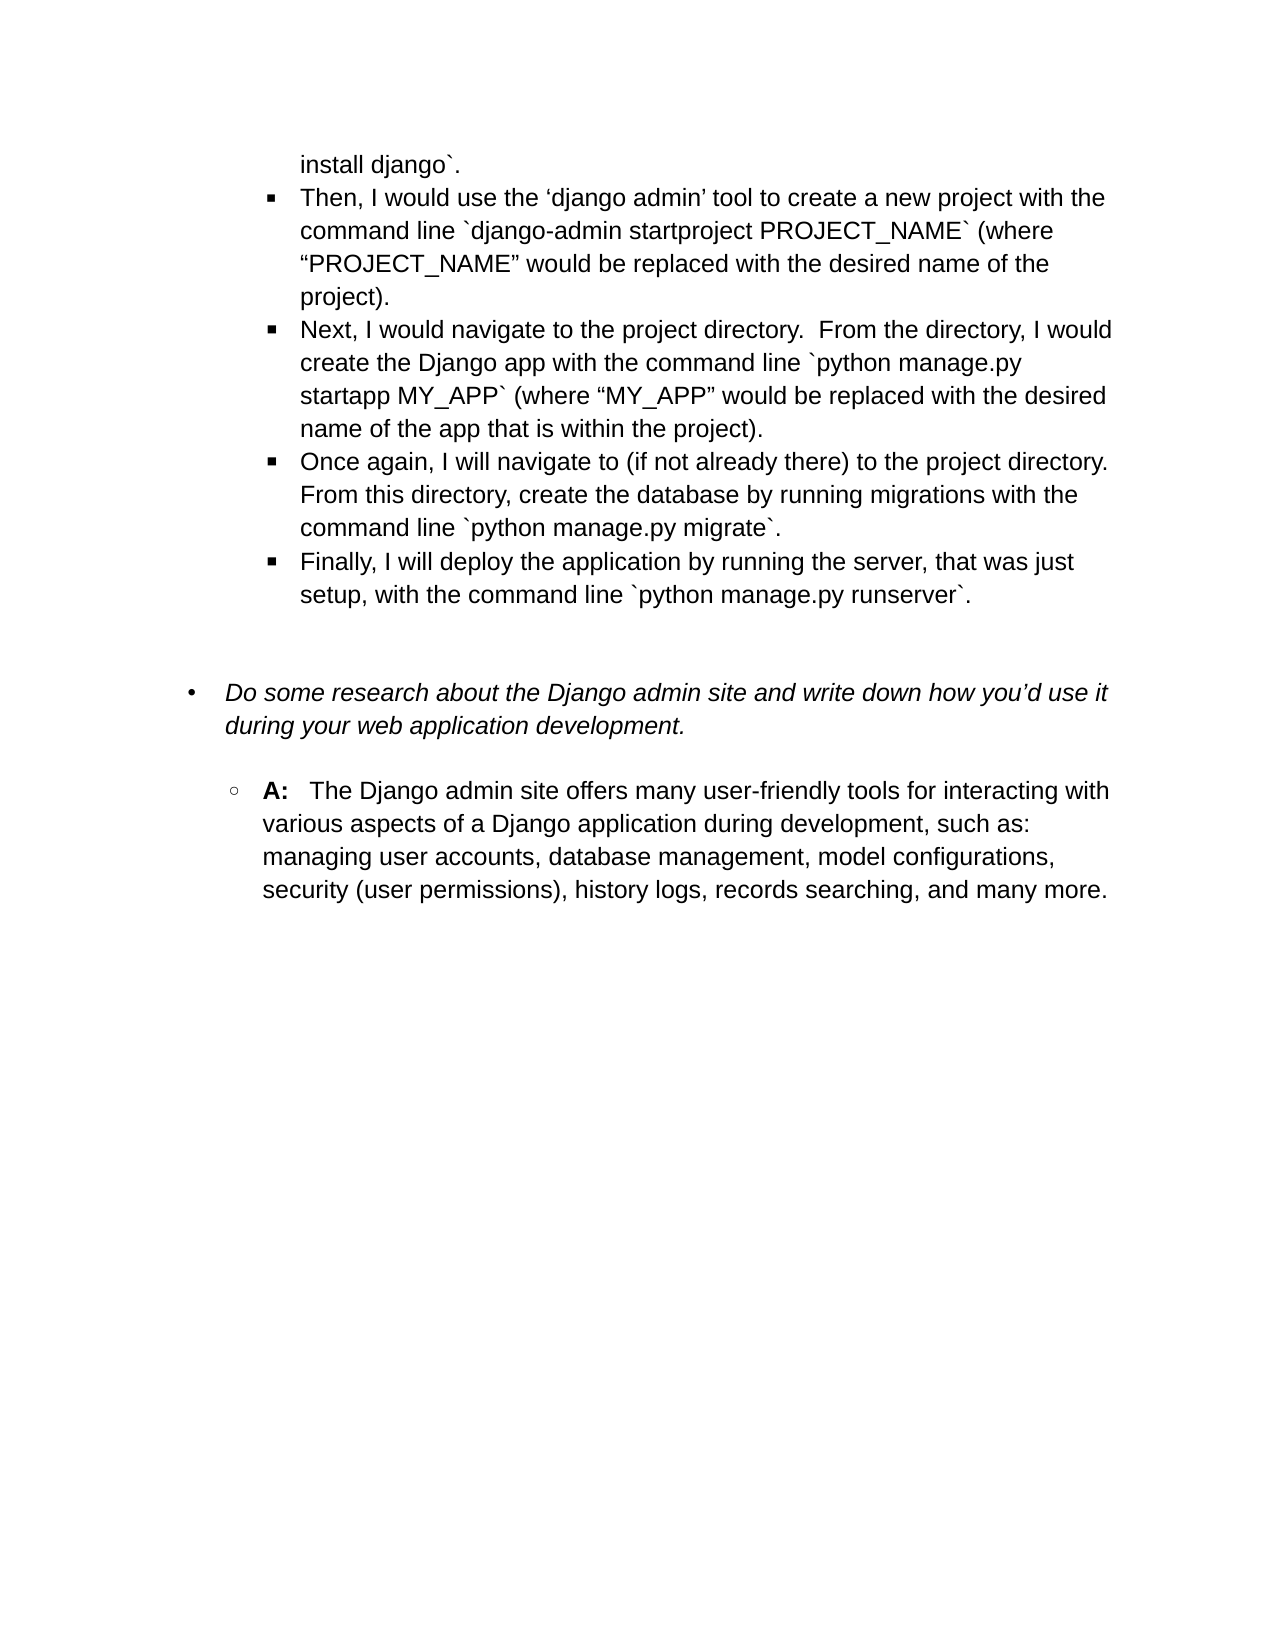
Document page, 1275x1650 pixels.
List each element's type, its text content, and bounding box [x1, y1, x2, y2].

list Then, I would use the ‘django admin’ tool to create a new project with the command line `django-admin startproject PROJECT_NAME` (where “PROJECT_NAME” would be replaced with the desired name of the project). [262, 183, 1125, 311]
list Next, I would navigate to the project directory. From the directory, I would create the Django app with the command line `python manage.py startapp MY_APP` (where “MY_APP” would be replaced with the desired name of the app that is within the project). [262, 315, 1125, 443]
list Finally, I will deploy the application by running the server, that was just setup, with the command line `python manage.py runserver`. [262, 546, 1125, 608]
list Once again, I will navigate to (if not already there) to the project directory. From this directory, create the database by running migrations with the command line `python manage.py migrate`. [262, 447, 1125, 542]
list Do some research about the Django admin site and write down how you’d use it during your web application development. [187, 678, 1125, 740]
list install django`. [262, 150, 1125, 179]
list A: The Django admin site offers many user-friendly tools for interacting with various aspects of a Django application during development, such as: managing user accounts, database management, model configurations, security (user permissions), history logs, records searching, and many more. [225, 776, 1125, 904]
